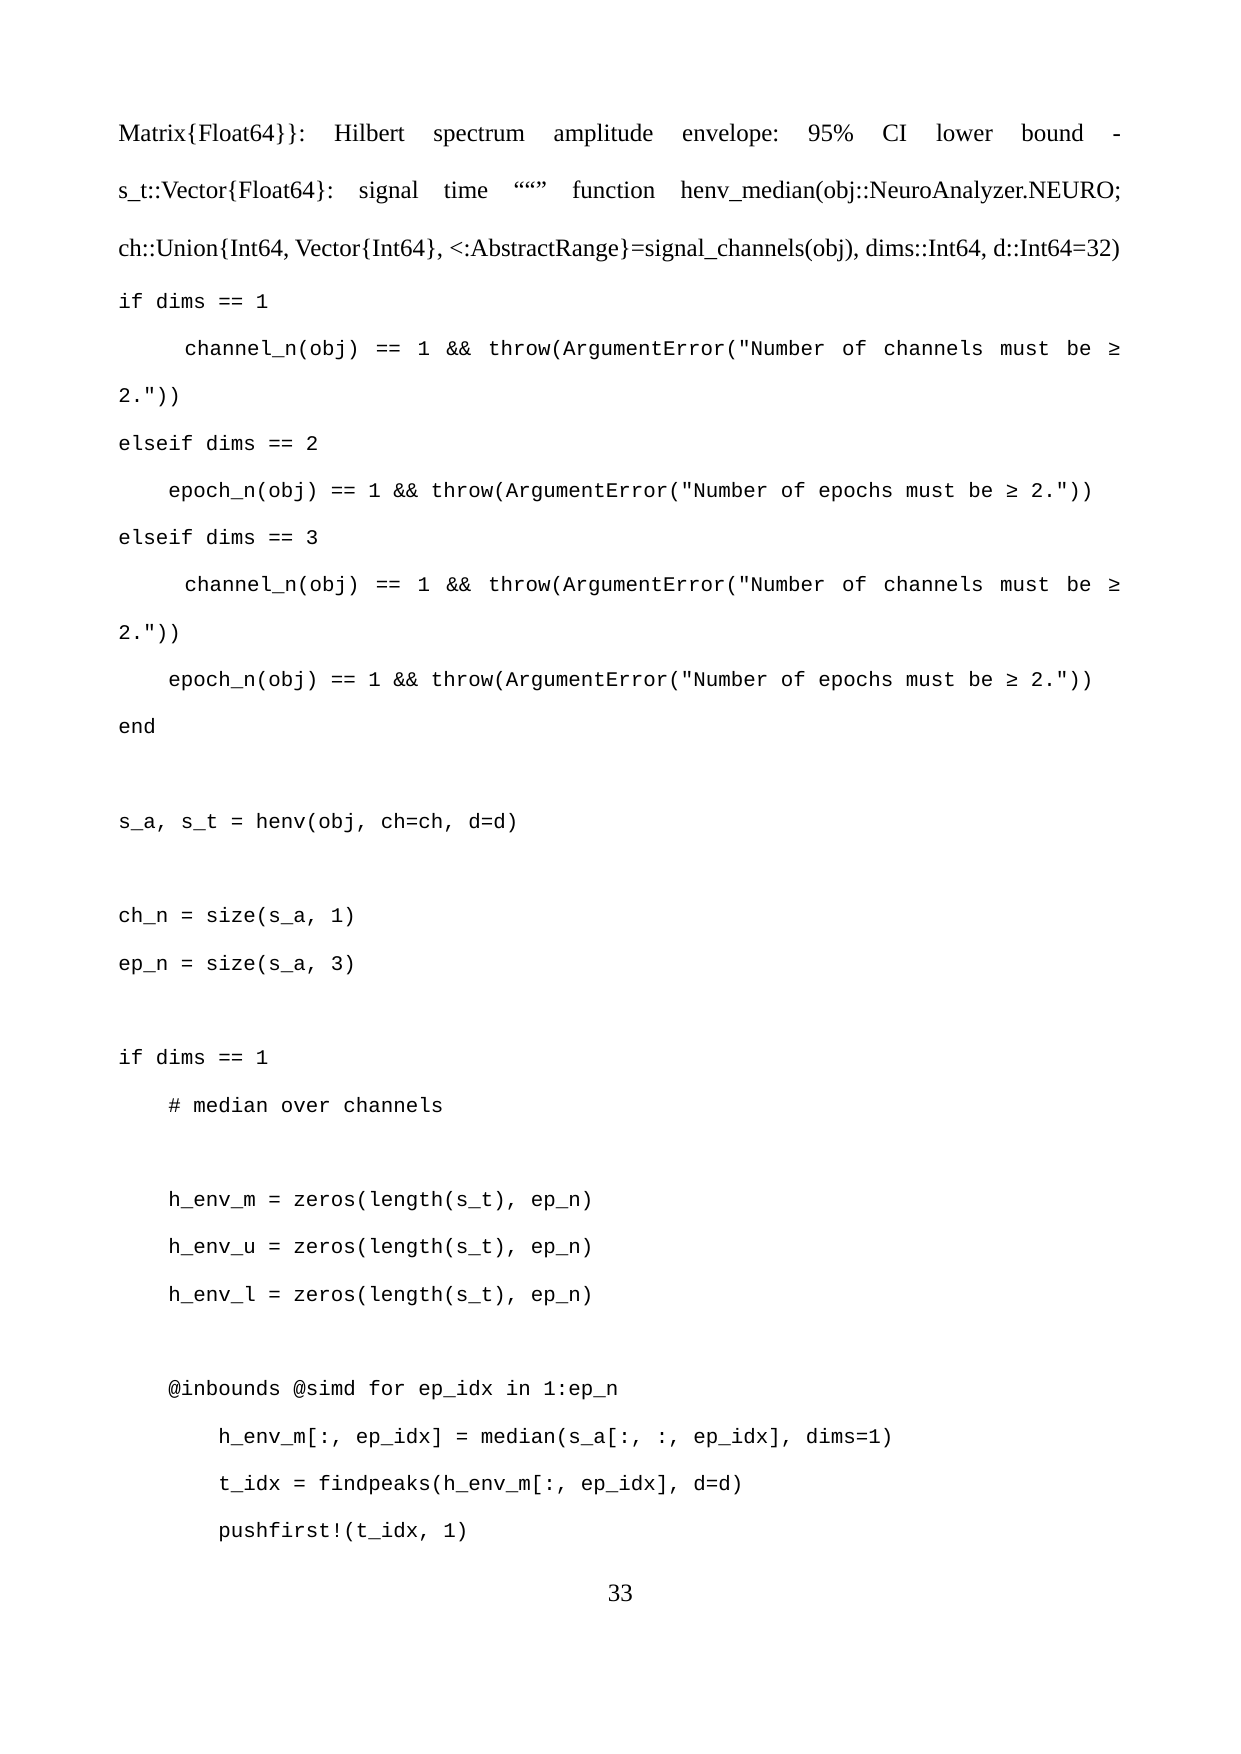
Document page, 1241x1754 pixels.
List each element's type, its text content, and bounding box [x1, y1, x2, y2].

text end [118, 716, 1122, 740]
text pushfirst!(t_idx, 1) [118, 1520, 1122, 1544]
text channel_n(obj) == 1 && throw(ArgumentError("Number of channels must be ≥ 2.")) [118, 574, 1122, 645]
text # median over channels [118, 1094, 1122, 1118]
text elseif dims == 3 [118, 527, 1122, 551]
text h_env_l = zeros(length(s_t), ep_n) [118, 1284, 1122, 1307]
text ch_n = size(s_a, 1) [118, 905, 1122, 929]
text if dims == 1 [118, 1047, 1122, 1071]
text epoch_n(obj) == 1 && throw(ArgumentError("Number of epochs must be ≥ 2.")) [118, 669, 1122, 693]
text t_idx = findpeaks(h_env_m[:, ep_idx], d=d) [118, 1473, 1122, 1497]
text s_a, s_t = henv(obj, ch=ch, d=d) [118, 811, 1122, 834]
text h_env_u = zeros(length(s_t), ep_n) [118, 1236, 1122, 1260]
text ep_n = size(s_a, 3) [118, 953, 1122, 976]
text h_env_m = zeros(length(s_t), ep_n) [118, 1189, 1122, 1213]
text Matrix{Float64}}: Hilbert spectrum amplitude envelope: 95% CI lower bound - s_t::Vector{Float64}: signal time ““” function henv_median(obj::NeuroAnalyzer.NEURO; ch::Union{Int64, Vector{Int64}, <:AbstractRange}=signal_channels(obj), dims::Int64, d::Int64=32) [118, 118, 1122, 262]
text @inbounds @simd for ep_idx in 1:ep_n [118, 1378, 1122, 1402]
text if dims == 1 [118, 291, 1122, 314]
text channel_n(obj) == 1 && throw(ArgumentError("Number of channels must be ≥ 2.")) [118, 338, 1122, 409]
text h_env_m[:, ep_idx] = median(s_a[:, :, ep_idx], dims=1) [118, 1426, 1122, 1449]
text epoch_n(obj) == 1 && throw(ArgumentError("Number of epochs must be ≥ 2.")) [118, 480, 1122, 503]
text elseif dims == 2 [118, 432, 1122, 456]
